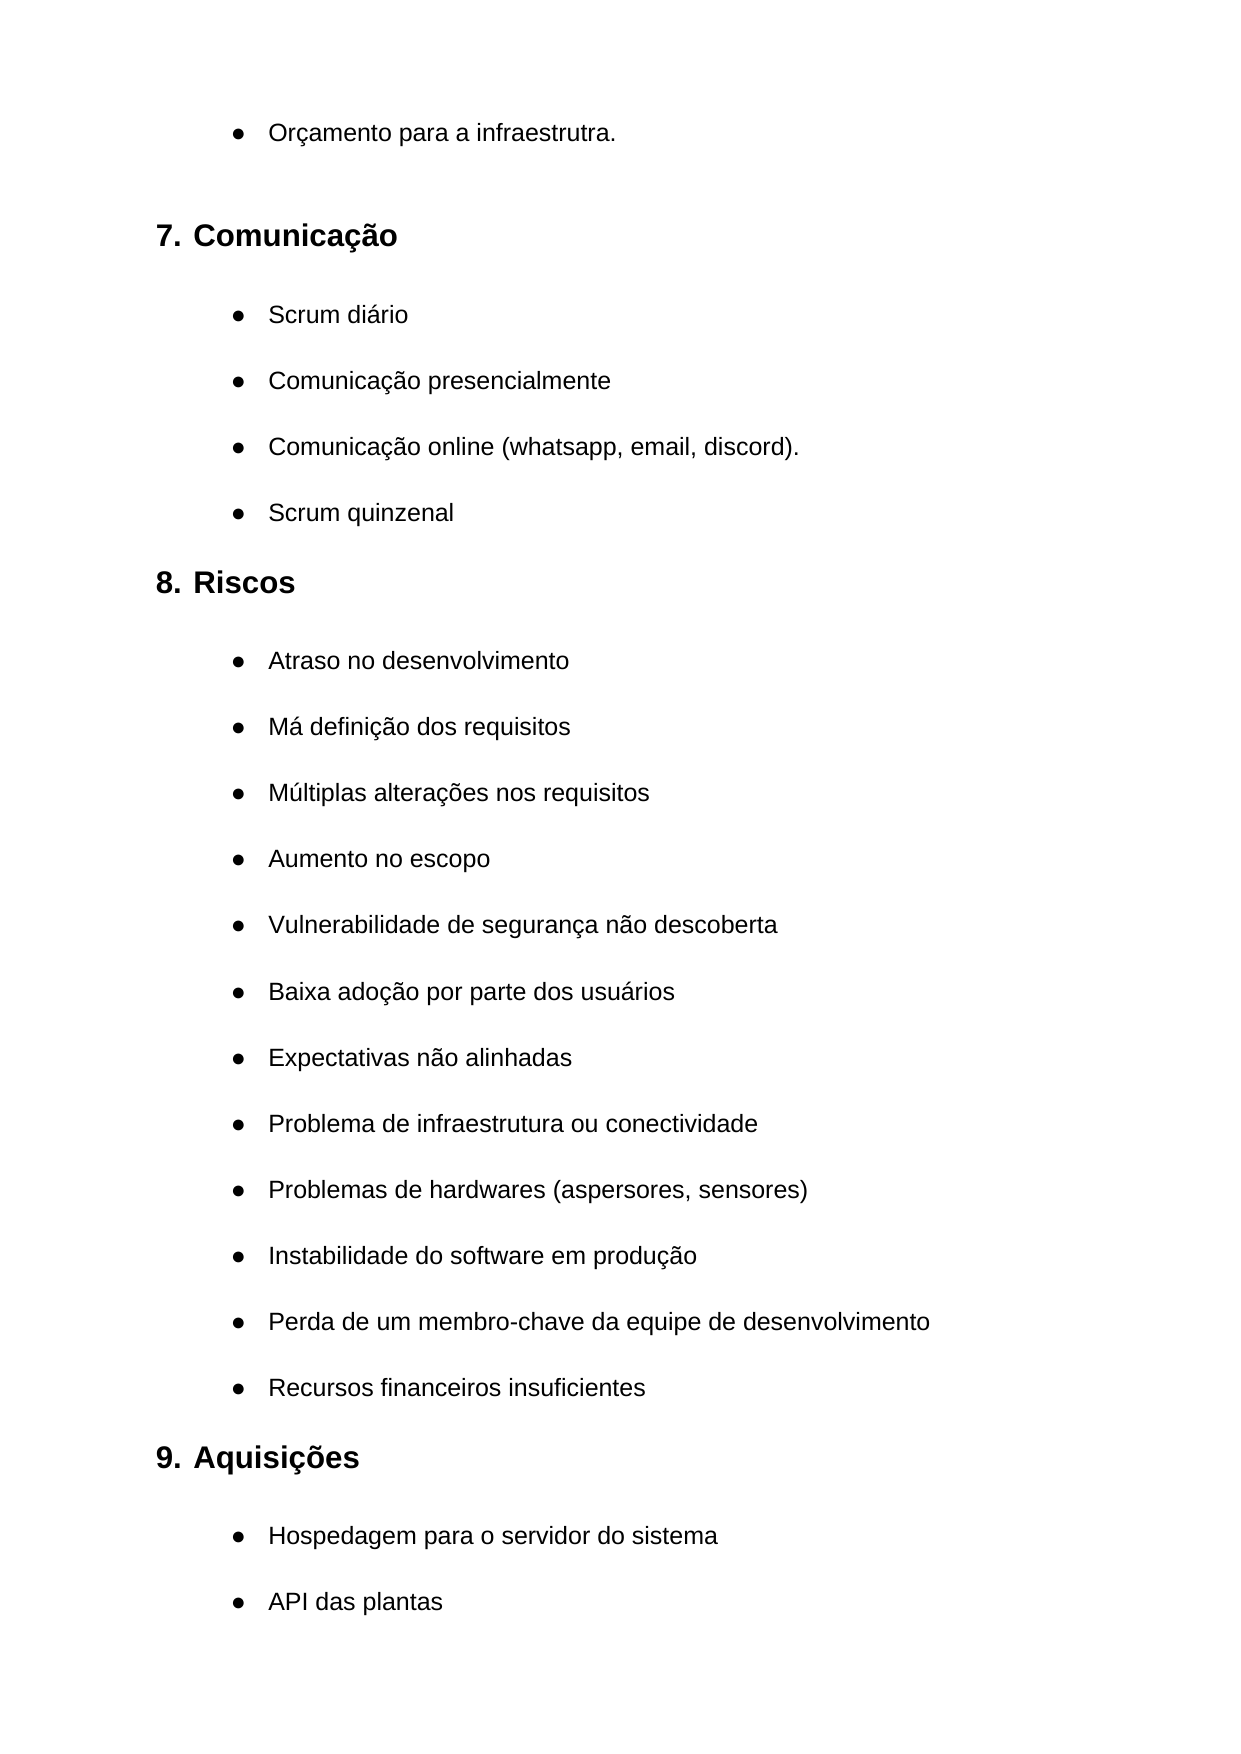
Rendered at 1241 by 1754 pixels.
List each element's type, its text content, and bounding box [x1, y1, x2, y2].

list Múltiplas alterações nos requisitos [231, 778, 1122, 807]
list Comunicação [156, 217, 1122, 253]
list Instabilidade do software em produção [231, 1241, 1122, 1269]
list Atraso no desenvolvimento [231, 646, 1122, 675]
list API das plantas [231, 1587, 1122, 1616]
list Comunicação presencialmente [231, 366, 1122, 394]
list Baixa adoção por parte dos usuários [231, 977, 1122, 1005]
list Hospedagem para o servidor do sistema [231, 1521, 1122, 1550]
list Vulnerabilidade de segurança não descoberta [231, 911, 1122, 939]
list Orçamento para a infraestrutra. [231, 118, 1122, 147]
list Problema de infraestrutura ou conectividade [231, 1109, 1122, 1137]
list Scrum diário [231, 300, 1122, 328]
list Aquisições [156, 1439, 1122, 1475]
list Comunicação online (whatsapp, email, discord). [231, 432, 1122, 461]
list Problemas de hardwares (aspersores, sensores) [231, 1175, 1122, 1203]
list Scrum quinzenal [231, 498, 1122, 527]
list Expectativas não alinhadas [231, 1043, 1122, 1071]
list Perda de um membro-chave da equipe de desenvolvimento [231, 1307, 1122, 1336]
list Má definição dos requisitos [231, 712, 1122, 741]
list Riscos [156, 564, 1122, 600]
list Aumento no escopo [231, 844, 1122, 873]
list Recursos financeiros insuficientes [231, 1373, 1122, 1402]
